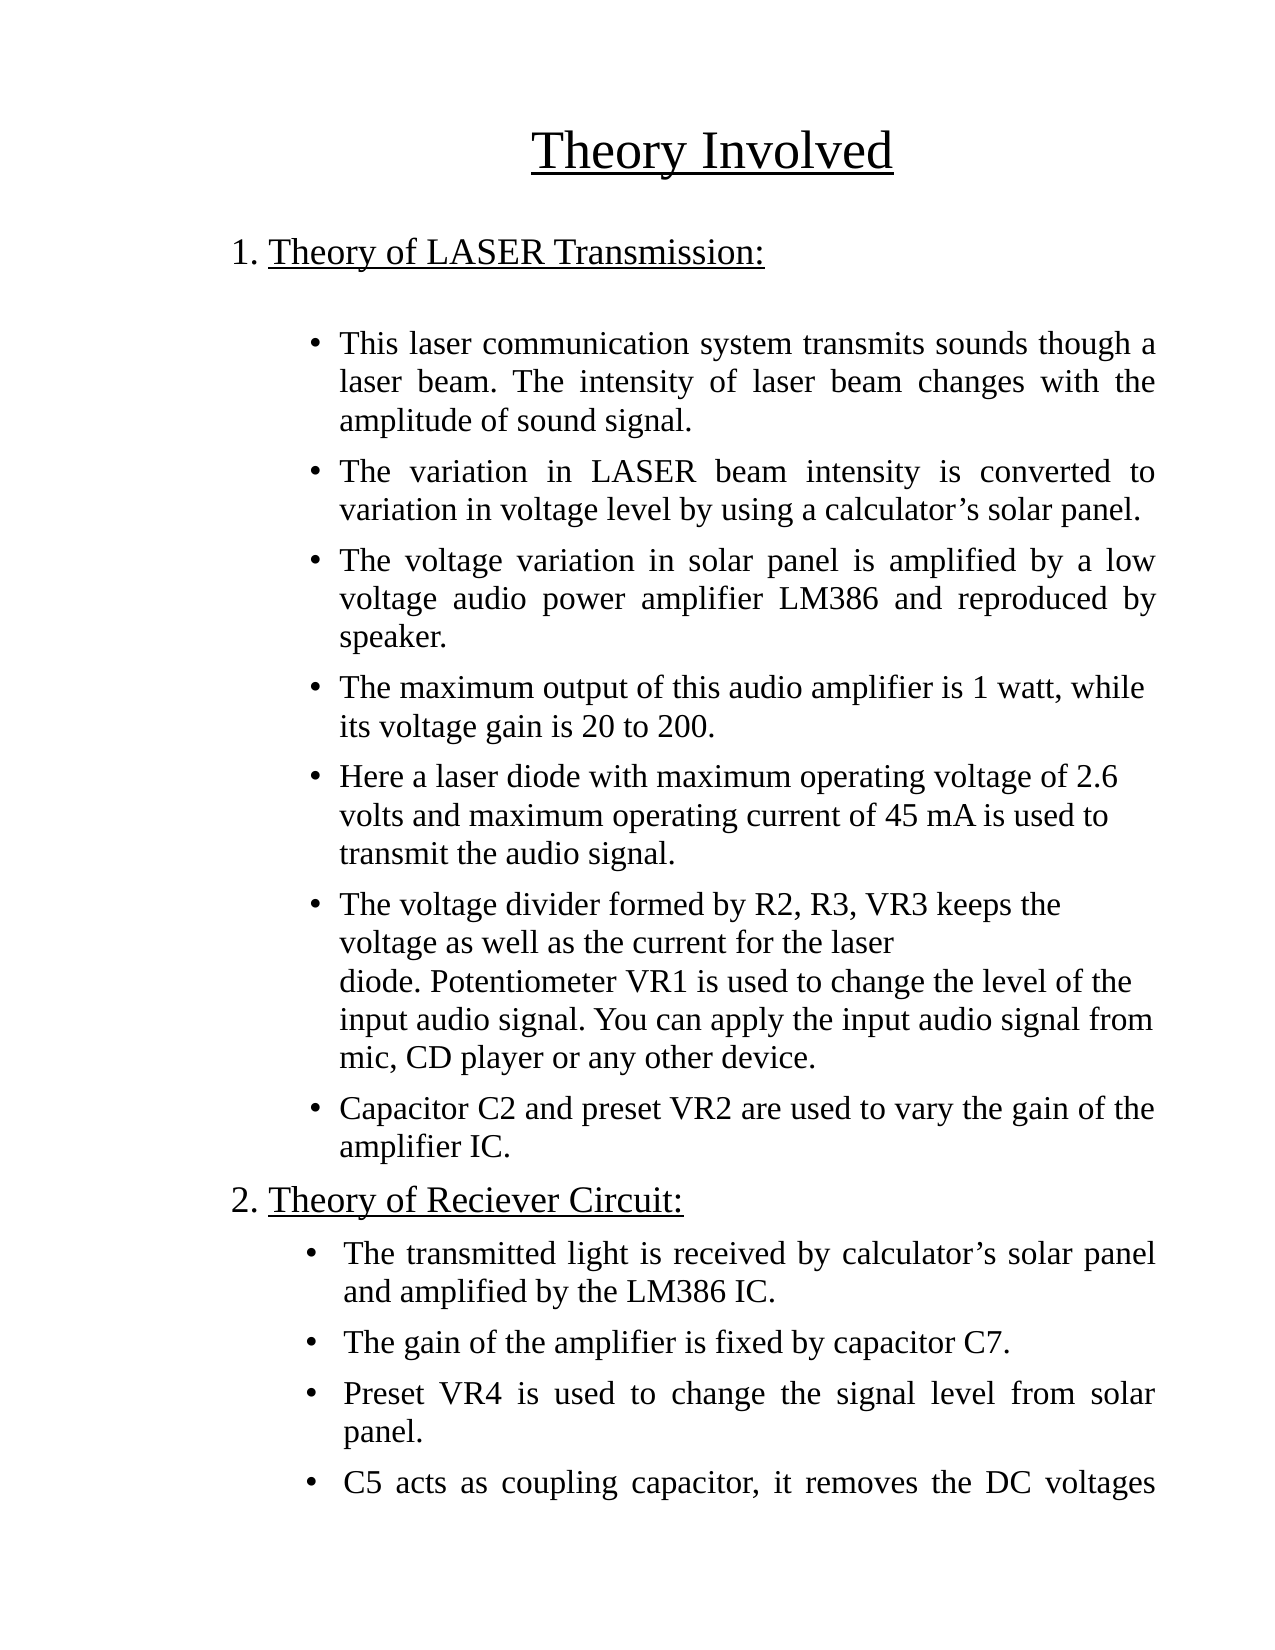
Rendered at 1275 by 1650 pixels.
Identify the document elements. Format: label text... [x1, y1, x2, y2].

list Theory of Reciever Circuit: [231, 1177, 1157, 1221]
list The voltage divider formed by R2, R3, VR3 keeps the voltage as well as the current for the laser diode. Potentiometer VR1 is used to change the level of the input audio signal. You can apply the input audio signal from mic, CD player or any other device. [309, 884, 1157, 1076]
list The transmitted light is received by calculator’s solar panel and amplified by the LM386 IC. [306, 1233, 1157, 1310]
list Capacitor C2 and preset VR2 are used to vary the gain of the amplifier IC. [309, 1088, 1157, 1165]
list This laser communication system transmits sounds though a laser beam. The intensity of laser beam changes with the amplitude of sound signal. [309, 323, 1157, 438]
list Preset VR4 is used to change the signal level from solar panel. [306, 1373, 1157, 1450]
list The gain of the amplifier is fixed by capacitor C7. [306, 1322, 1157, 1361]
list The voltage variation in solar panel is amplified by a low voltage audio power amplifier LM386 and reproduced by speaker. [309, 540, 1157, 655]
list C5 acts as coupling capacitor, it removes the DC voltages [306, 1462, 1157, 1501]
list The variation in LASER beam intensity is converted to variation in voltage level by using a calculator’s solar panel. [309, 451, 1157, 527]
list The maximum output of this audio amplifier is 1 watt, while its voltage gain is 20 to 200. [309, 667, 1157, 744]
list Here a laser diode with maximum operating voltage of 2.6 volts and maximum operating current of 45 mA is used to transmit the audio signal. [309, 757, 1157, 872]
list Theory of LASER Transmission: [231, 229, 1157, 273]
text Theory Involved [268, 118, 1157, 180]
